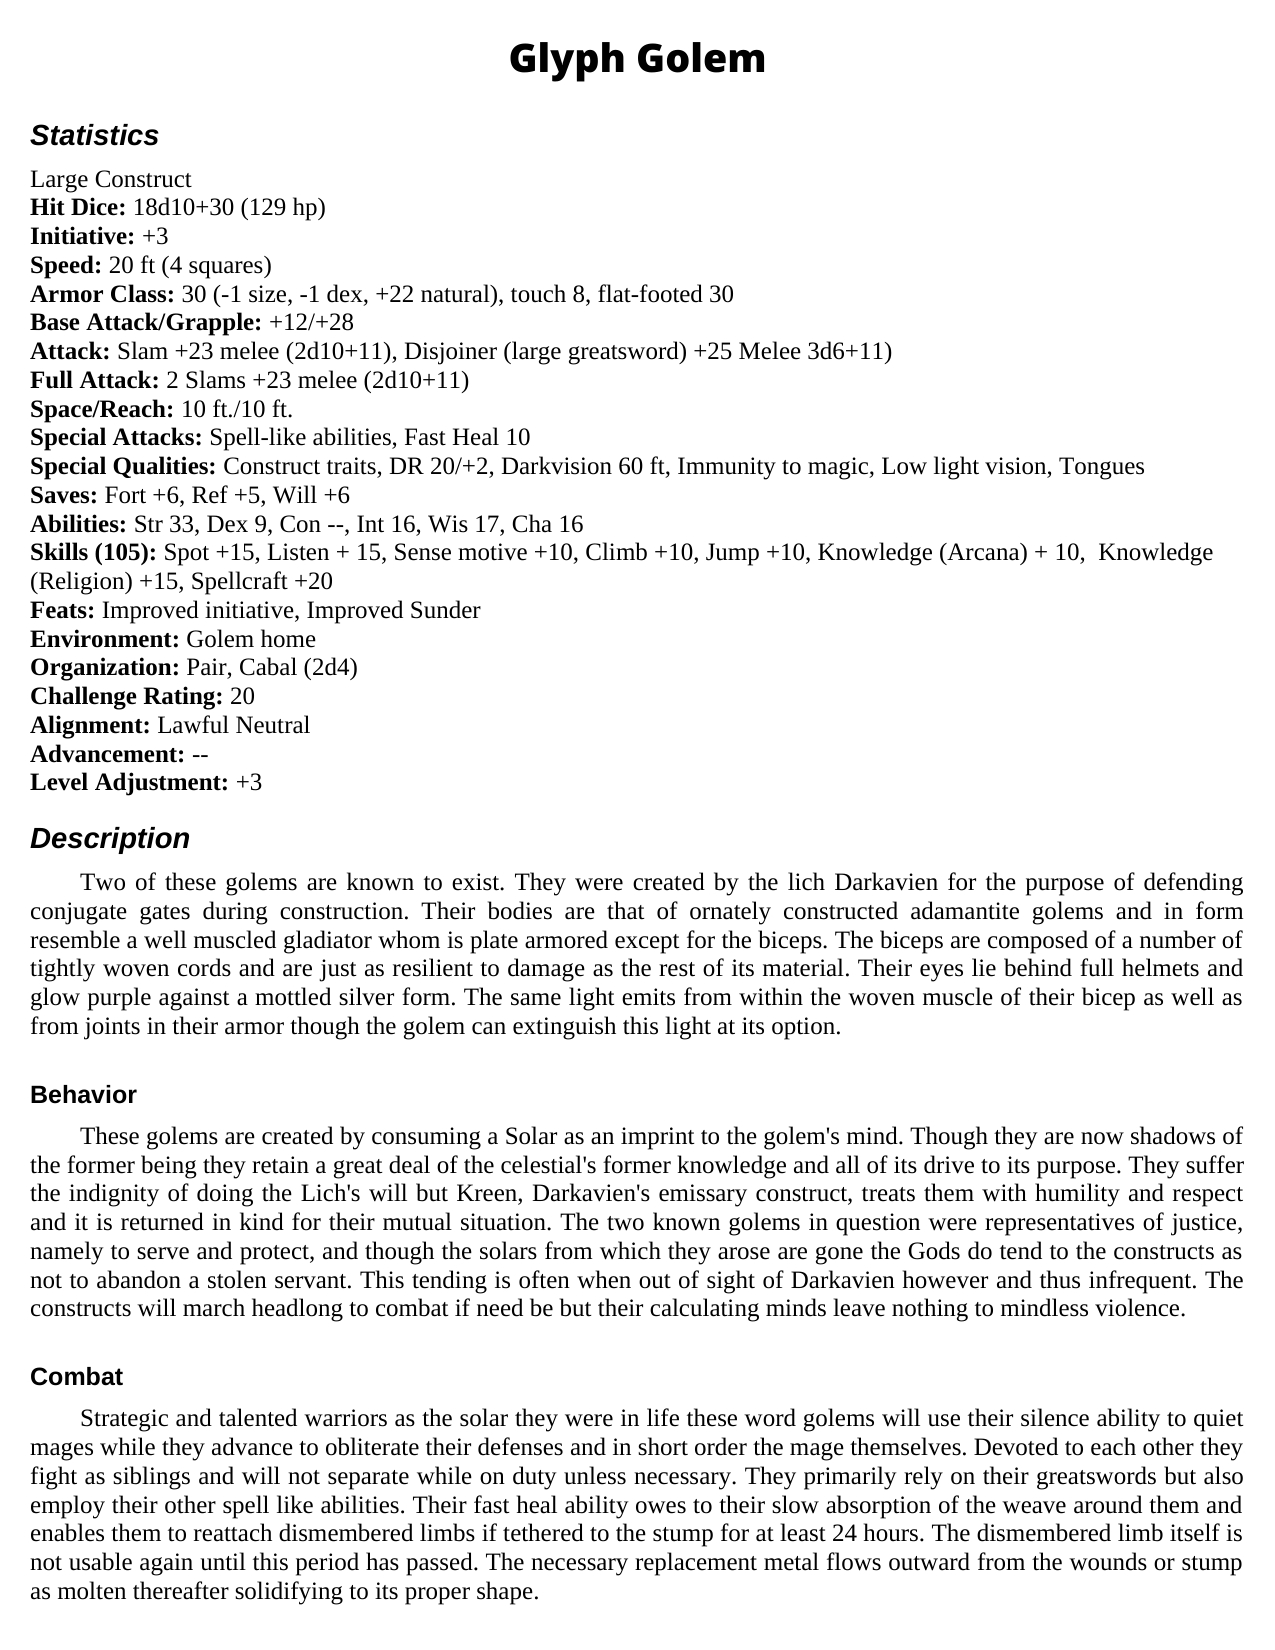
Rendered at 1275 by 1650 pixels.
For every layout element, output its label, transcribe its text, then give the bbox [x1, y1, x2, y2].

text Skills (105): Spot +15, Listen + 15, Sense motive +10, Climb +10, Jump +10, Knowledge (Arcana) + 10, Knowledge (Religion) +15, Spellcraft +20 [30, 537, 1245, 595]
text Saves: Fort +6, Ref +5, Will +6 [30, 480, 1245, 509]
subtitle Statistics [30, 118, 1245, 151]
text Level Adjustment: +3 [30, 767, 1245, 796]
text These golems are created by consuming a Solar as an imprint to the golem's mind. Though they are now shadows of the former being they retain a great deal of the celestial's former knowledge and all of its drive to its purpose. They suffer the indignity of doing the Lich's will but Kreen, Darkavien's emissary construct, treats them with humility and respect and it is returned in kind for their mutual situation. The two known golems in question were representatives of justice, namely to serve and protect, and though the solars from which they arose are gone the Gods do tend to the constructs as not to abandon a stolen servant. This tending is often when out of sight of Darkavien however and thus infrequent. The constructs will march headlong to combat if need be but their calculating minds leave nothing to mindless violence. [30, 1121, 1245, 1322]
text Feats: Improved initiative, Improved Sunder [30, 595, 1245, 624]
subtitle Description [30, 821, 1245, 855]
text Initiative: +3 [30, 221, 1245, 250]
text Alignment: Lawful Neutral [30, 710, 1245, 739]
text Strategic and talented warriors as the solar they were in life these word golems will use their silence ability to quiet mages while they advance to obliterate their defenses and in short order the mage themselves. Devoted to each other they fight as siblings and will not separate while on duty unless necessary. They primarily rely on their greatswords but also employ their other spell like abilities. Their fast heal ability owes to their slow absorption of the weave around them and enables them to reattach dismembered limbs if tethered to the stump for at least 24 hours. The dismembered limb itself is not usable again until this period has passed. The necessary replacement metal flows outward from the wounds or stump as molten thereafter solidifying to its proper shape. [30, 1403, 1245, 1605]
text Base Attack/Grapple: +12/+28 [30, 307, 1245, 336]
subtitle Behavior [30, 1080, 1245, 1108]
text Advancement: -- [30, 739, 1245, 767]
subtitle Glyph Golem [30, 30, 1245, 84]
text Speed: 20 ft (4 squares) [30, 250, 1245, 279]
text Two of these golems are known to exist. They were created by the lich Darkavien for the purpose of defending conjugate gates during construction. Their bodies are that of ornately constructed adamantite golems and in form resemble a well muscled gladiator whom is plate armored except for the biceps. The biceps are composed of a number of tightly woven cords and are just as resilient to damage as the rest of its material. Their eyes lie behind full helmets and glow purple against a mottled silver form. The same light emits from within the woven muscle of their bicep as well as from joints in their armor though the golem can extinguish this light at its option. [30, 867, 1245, 1040]
text Attack: Slam +23 melee (2d10+11), Disjoiner (large greatsword) +25 Melee 3d6+11) [30, 336, 1245, 365]
subtitle Combat [30, 1362, 1245, 1391]
text Hit Dice: 18d10+30 (129 hp) [30, 192, 1245, 221]
text Full Attack: 2 Slams +23 melee (2d10+11) [30, 365, 1245, 394]
text Special Qualities: Construct traits, DR 20/+2, Darkvision 60 ft, Immunity to magic, Low light vision, Tongues [30, 451, 1245, 480]
text Challenge Rating: 20 [30, 681, 1245, 710]
text Environment: Golem home [30, 624, 1245, 652]
text Large Construct [30, 164, 1245, 192]
text Abilities: Str 33, Dex 9, Con --, Int 16, Wis 17, Cha 16 [30, 509, 1245, 537]
text Armor Class: 30 (-1 size, -1 dex, +22 natural), touch 8, flat-footed 30 [30, 279, 1245, 307]
text Organization: Pair, Cabal (2d4) [30, 652, 1245, 681]
text Space/Reach: 10 ft./10 ft. [30, 394, 1245, 422]
text Special Attacks: Spell-like abilities, Fast Heal 10 [30, 422, 1245, 451]
